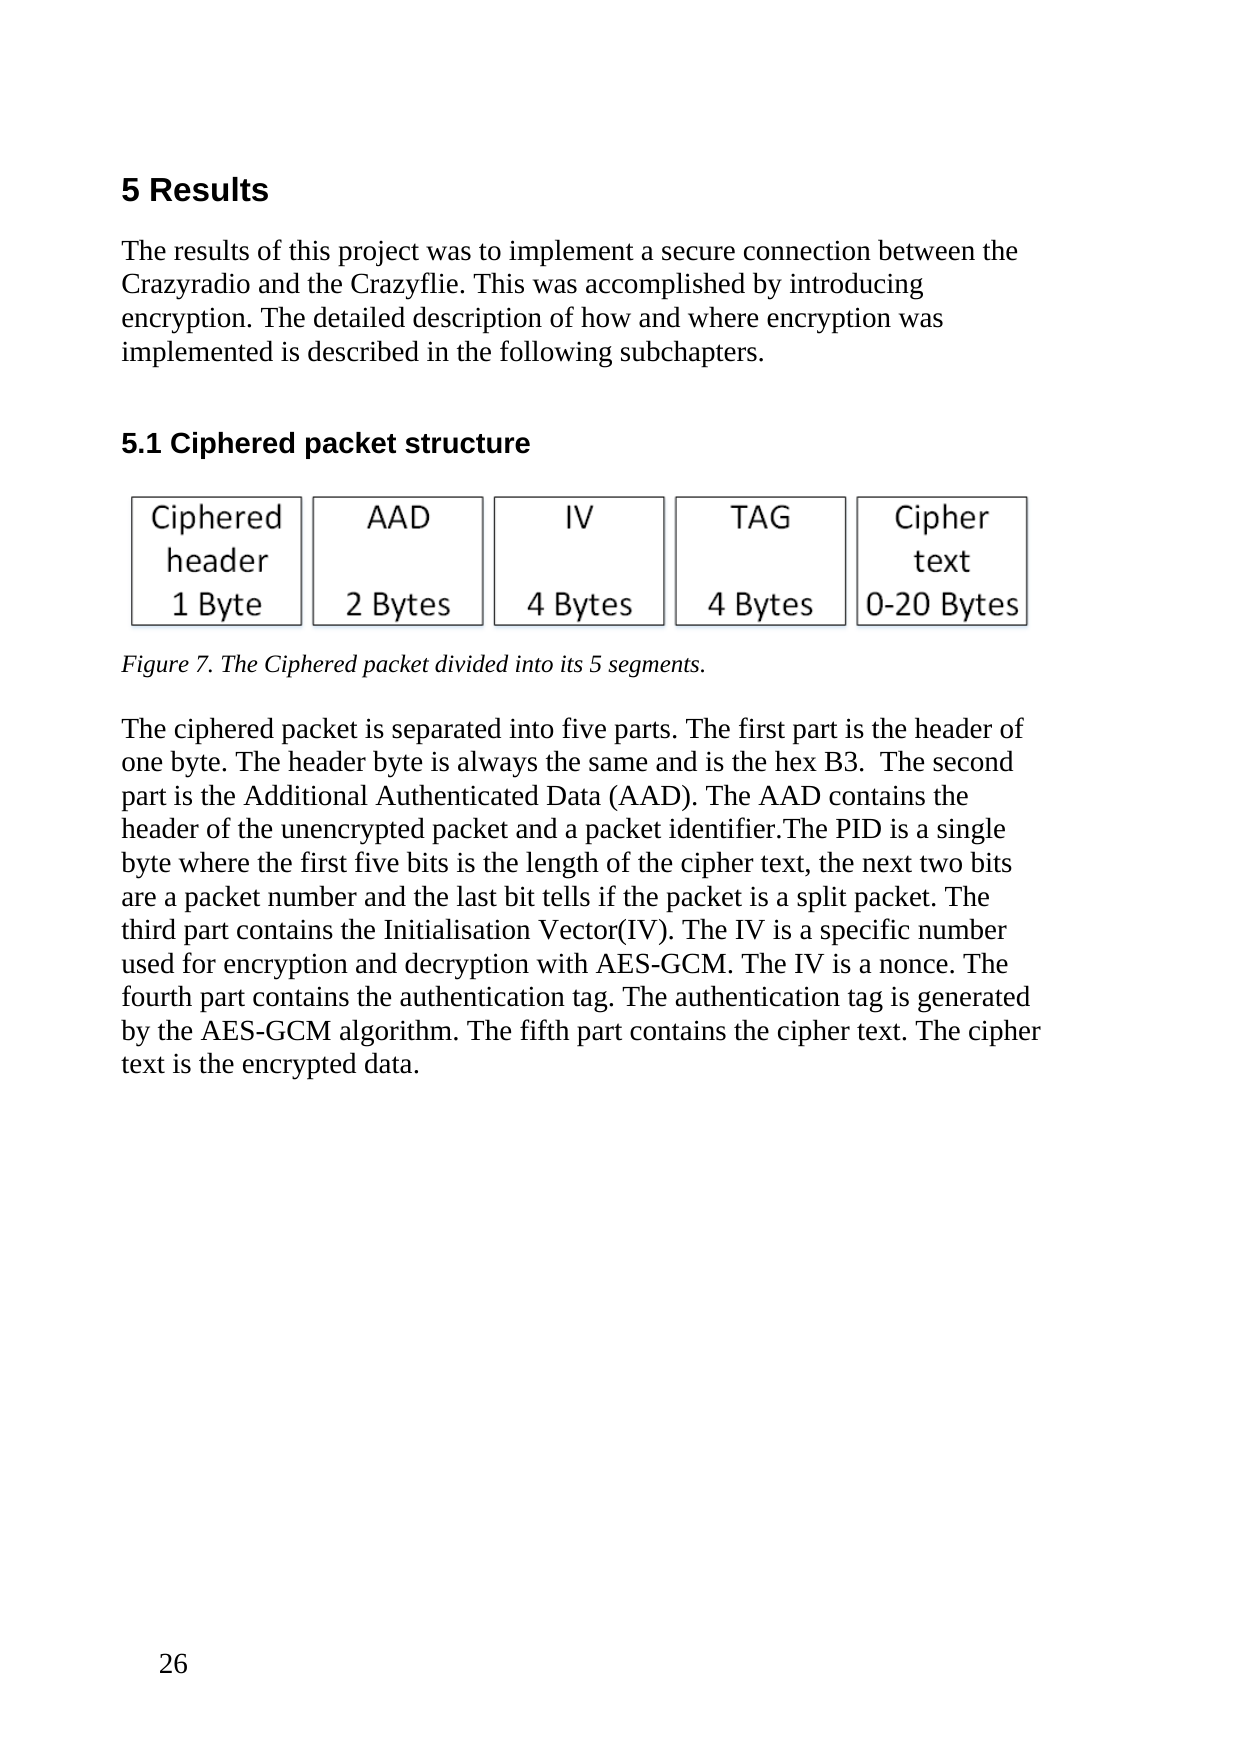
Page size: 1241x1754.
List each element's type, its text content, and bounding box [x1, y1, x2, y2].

text The ciphered packet is separated into five parts. The first part is the header of one byte. The header byte is always the same and is the hex B3. The second part is the Additional Authenticated Data (AAD). The AAD contains the header of the unencrypted packet and a packet identifier.The PID is a single byte where the first five bits is the length of the cipher text, the next two bits are a packet number and the last bit tells if the packet is a split packet. The third part contains the Initialisation Vector(IV). The IV is a specific number used for encryption and decryption with AES-GCM. The IV is a nonce. The fourth part contains the authentication tag. The authentication tag is generated by the AES-GCM algorithm. The fifth part contains the cipher text. The cipher text is the encrypted data. [121, 711, 1042, 1080]
text Figure 7. The Ciphered packet divided into its 5 segments. [121, 644, 1042, 677]
subtitle Ciphered packet structure [121, 426, 1042, 459]
picture [121, 484, 1043, 644]
text The results of this project was to implement a secure connection between the Crazyradio and the Crazyflie. This was accomplished by introducing encryption. The detailed description of how and where encryption was implemented is described in the following subchapters. [121, 233, 1042, 367]
subtitle Results [121, 170, 1042, 208]
